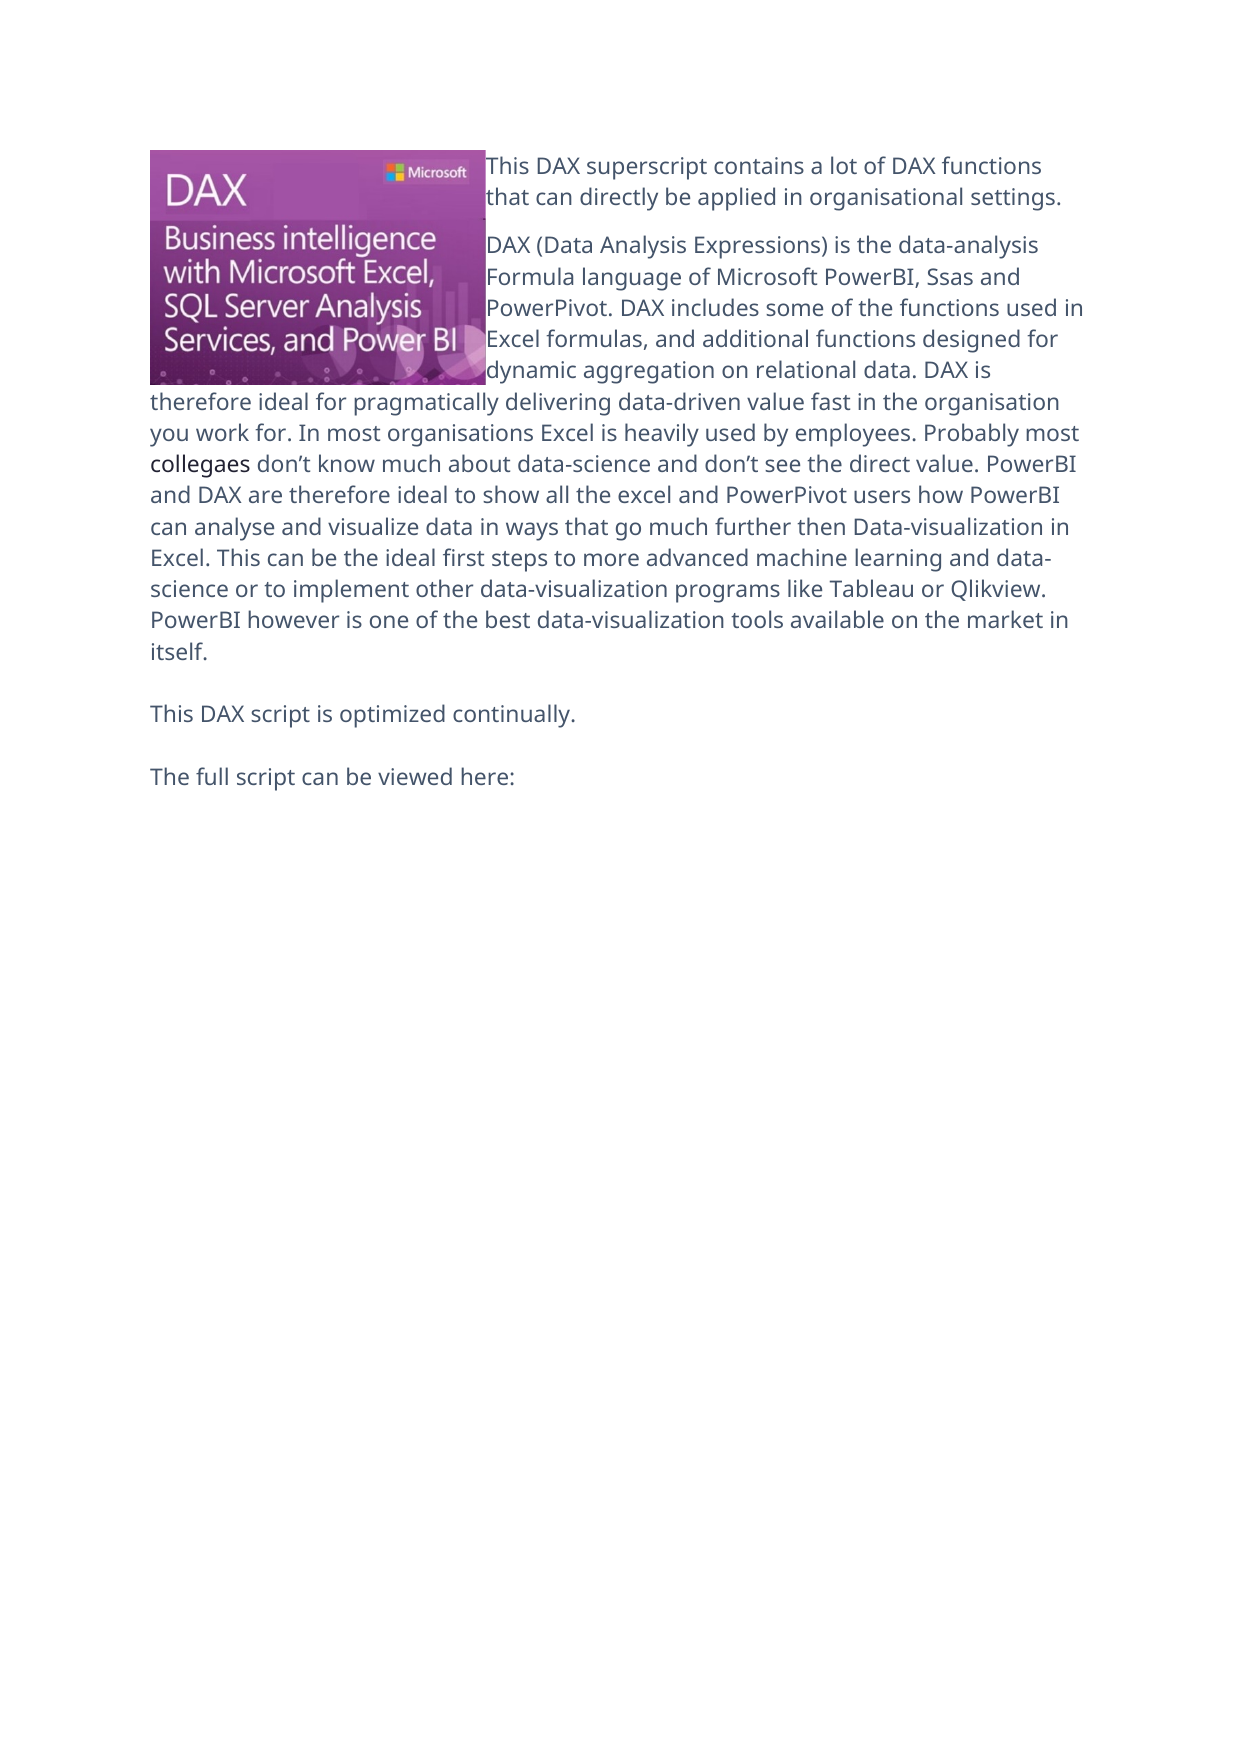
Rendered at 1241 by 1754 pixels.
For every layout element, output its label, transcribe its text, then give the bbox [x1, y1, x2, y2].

text DAX (Data Analysis Expressions) is the data-analysis Formula language of Microsoft PowerBI, Ssas and PowerPivot. DAX includes some of the functions used in Excel formulas, and additional functions designed for dynamic aggregation on relational data. DAX is therefore ideal for pragmatically delivering data-driven value fast in the organisation you work for. In most organisations Excel is heavily used by employees. Probably most collegaes don’t know much about data-science and don’t see the direct value. PowerBI and DAX are therefore ideal to show all the excel and PowerPivot users how PowerBI can analyse and visualize data in ways that go much further then Data-visualization in Excel. This can be the ideal first steps to more advanced machine learning and data-science or to implement other data-visualization programs like Tableau or Qlikview. PowerBI however is one of the best data-visualization tools available on the market in itself. This DAX script is optimized continually. The full script can be viewed here: [150, 229, 1090, 820]
text This DAX superscript contains a lot of DAX functions that can directly be applied in organisational settings. [486, 150, 1090, 212]
